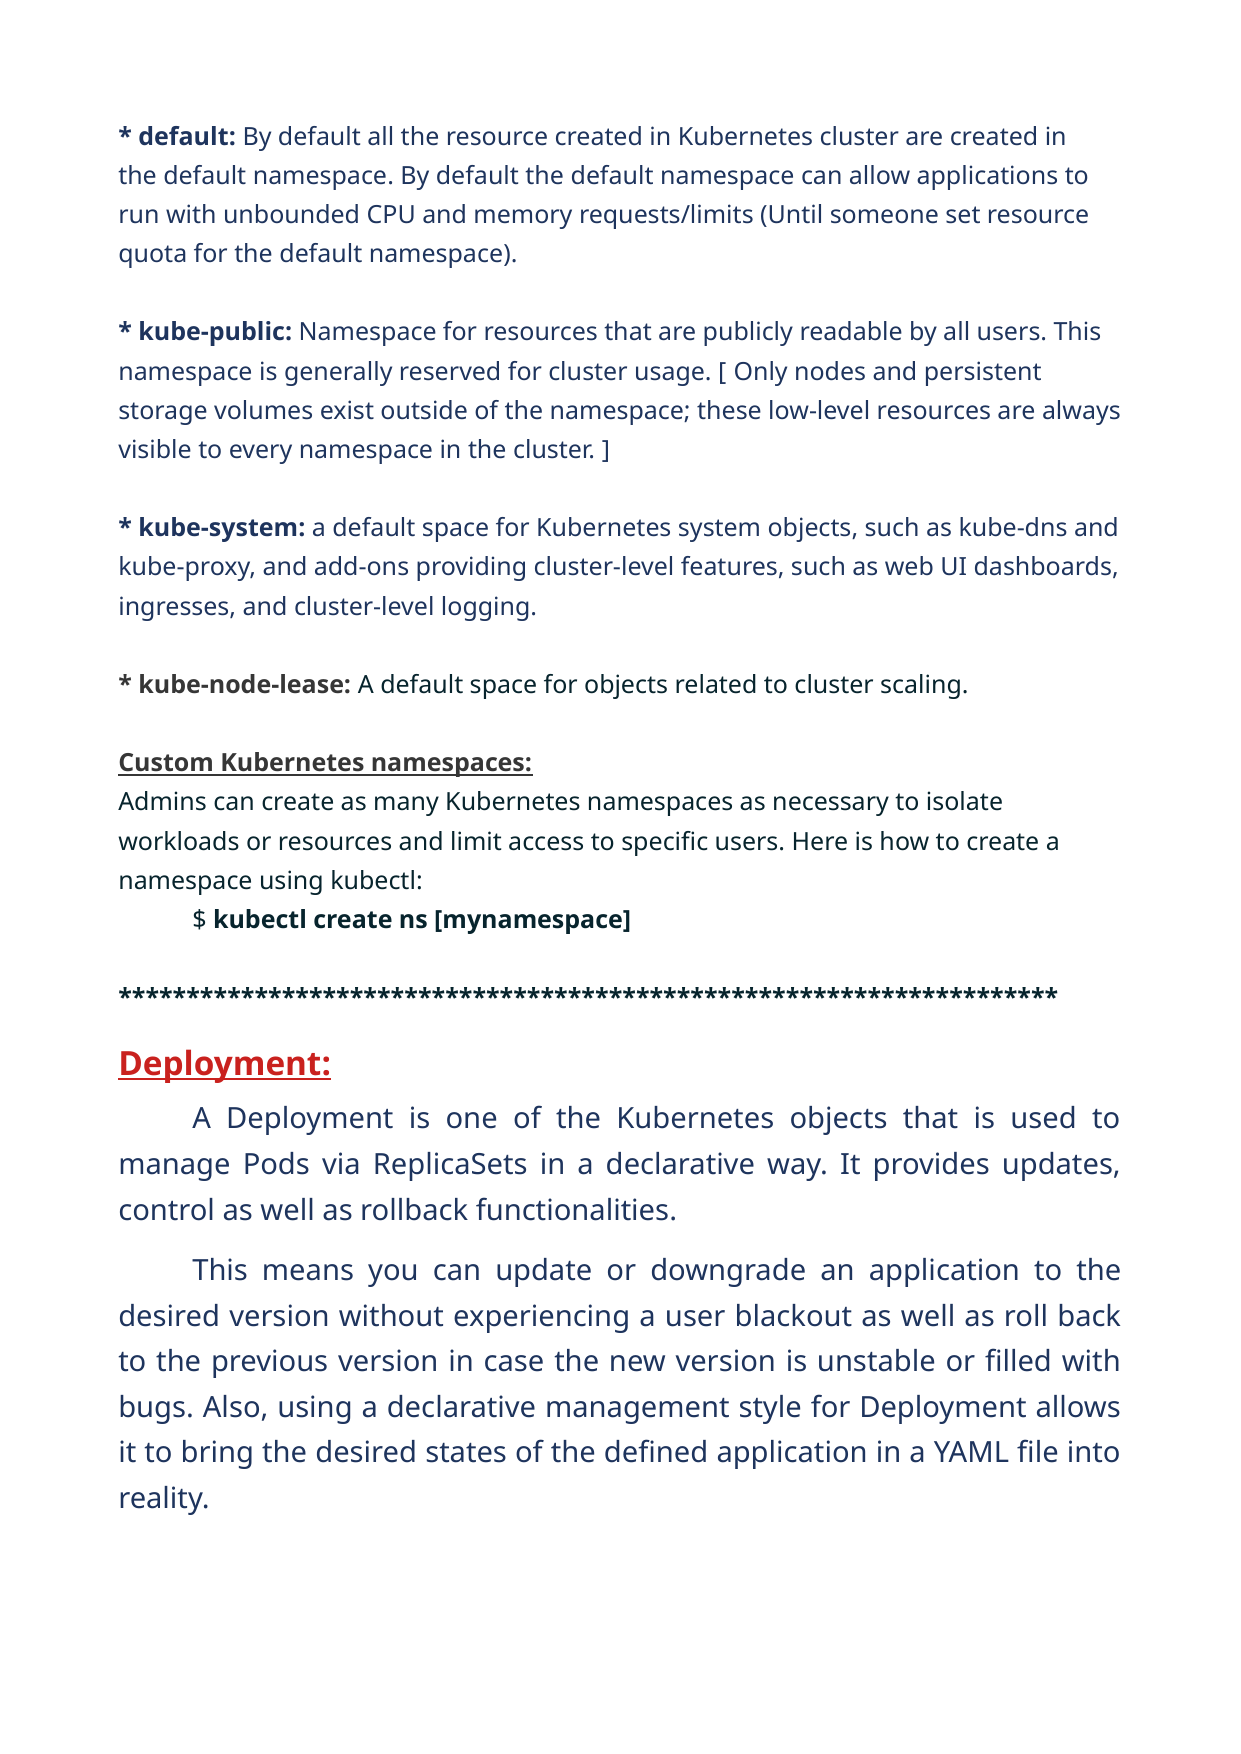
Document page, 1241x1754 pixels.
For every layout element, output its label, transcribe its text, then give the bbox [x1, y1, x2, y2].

text * default: By default all the resource created in Kubernetes cluster are created in the default namespace. By default the default namespace can allow applications to run with unbounded CPU and memory requests/limits (Until someone set resource quota for the default namespace). [118, 118, 1122, 270]
list * kube-system: a default space for Kubernetes system objects, such as kube-dns and kube-proxy, and add-ons providing cluster-level features, such as web UI dashboards, ingresses, and cluster-level logging. [118, 510, 1122, 622]
subtitle Deployment: [118, 1040, 1122, 1085]
text A Deployment is one of the Kubernetes objects that is used to manage Pods via ReplicaSets in a declarative way. It provides updates, control as well as rollback functionalities. [118, 1098, 1122, 1229]
text $ kubectl create ns [mynamespace] [118, 901, 1122, 936]
text This means you can update or downgrade an application to the desired version without experiencing a user blackout as well as roll back to the previous version in case the new version is unstable or filled with bugs. Also, using a declarative management style for Deployment allows it to bring the desired states of the defined application in a YAML file into reality. [118, 1249, 1122, 1517]
list * kube-public: Namespace for resources that are publicly readable by all users. This namespace is generally reserved for cluster usage. [ Only nodes and persistent storage volumes exist outside of the namespace; these low-level resources are always visible to every namespace in the cluster. ] [118, 314, 1122, 466]
text Custom Kubernetes namespaces: [118, 745, 1122, 779]
text Admins can create as many Kubernetes namespaces as necessary to isolate workloads or resources and limit access to specific users. Here is how to create a namespace using kubectl: [118, 784, 1122, 896]
text ********************************************************************* [118, 980, 1122, 1014]
text * kube-node-lease: A default space for objects related to cluster scaling. [118, 666, 1122, 701]
